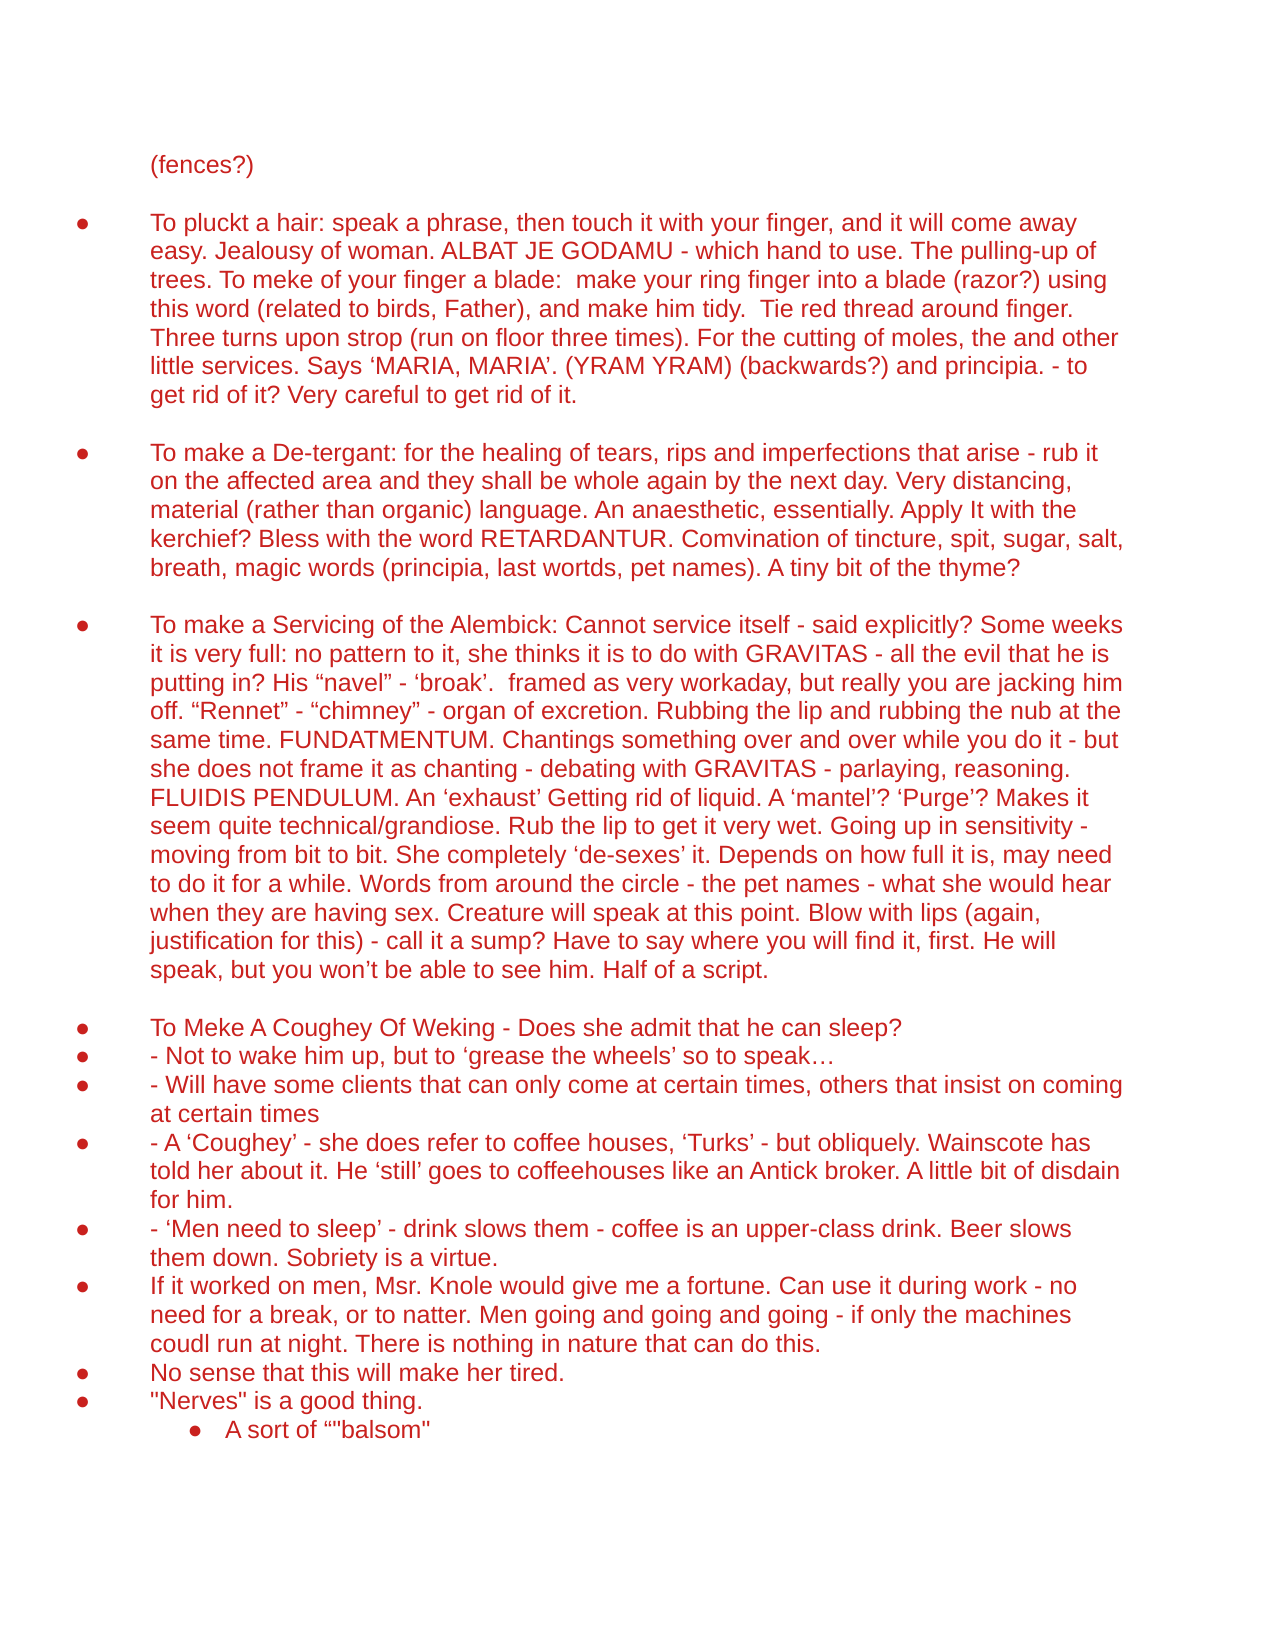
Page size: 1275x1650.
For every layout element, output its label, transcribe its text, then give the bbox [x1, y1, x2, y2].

list A sort of “"balsom" [187, 1415, 1125, 1444]
list (fences?) [75, 150, 1125, 179]
list If it worked on men, Msr. Knole would give me a fortune. Can use it during work - no need for a break, or to natter. Men going and going and going - if only the machines coudl run at night. There is nothing in nature that can do this. [75, 1271, 1125, 1357]
list To make a De-tergant: for the healing of tears, rips and imperfections that arise - rub it on the affected area and they shall be whole again by the next day. Very distancing, material (rather than organic) language. An anaesthetic, essentially. Apply It with the kerchief? Bless with the word RETARDANTUR. Comvination of tincture, spit, sugar, salt, breath, magic words (principia, last wortds, pet names). A tiny bit of the thyme? [75, 437, 1125, 581]
list - A ‘Coughey’ - she does refer to coffee houses, ‘Turks’ - but obliquely. Wainscote has told her about it. He ‘still’ goes to coffeehouses like an Antick broker. A little bit of disdain for him. [75, 1127, 1125, 1214]
list - ‘Men need to sleep’ - drink slows them - coffee is an upper-class drink. Beer slows them down. Sobriety is a virtue. [75, 1214, 1125, 1271]
list No sense that this will make her tired. [75, 1357, 1125, 1386]
list To make a Servicing of the Alembick: Cannot service itself - said explicitly? Some weeks it is very full: no pattern to it, she thinks it is to do with GRAVITAS - all the evil that he is putting in? His “navel” - ‘broak’. framed as very workaday, but really you are jacking him off. “Rennet” - “chimney” - organ of excretion. Rubbing the lip and rubbing the nub at the same time. FUNDATMENTUM. Chantings something over and over while you do it - but she does not frame it as chanting - debating with GRAVITAS - parlaying, reasoning. FLUIDIS PENDULUM. An ‘exhaust’ Getting rid of liquid. A ‘mantel’? ‘Purge’? Makes it seem quite technical/grandiose. Rub the lip to get it very wet. Going up in sensitivity - moving from bit to bit. She completely ‘de-sexes’ it. Depends on how full it is, may need to do it for a while. Words from around the circle - the pet names - what she would hear when they are having sex. Creature will speak at this point. Blow with lips (again, justification for this) - call it a sump? Have to say where you will find it, first. He will speak, but you won’t be able to see him. Half of a script. [75, 610, 1125, 984]
list - Will have some clients that can only come at certain times, others that insist on coming at certain times [75, 1070, 1125, 1127]
list To pluckt a hair: speak a phrase, then touch it with your finger, and it will come away easy. Jealousy of woman. ALBAT JE GODAMU - which hand to use. The pulling-up of trees. To meke of your finger a blade: make your ring finger into a blade (razor?) using this word (related to birds, Father), and make him tidy. Tie red thread around finger. Three turns upon strop (run on floor three times). For the cutting of moles, the and other little services. Says ‘MARIA, MARIA’. (YRAM YRAM) (backwards?) and principia. - to get rid of it? Very careful to get rid of it. [75, 207, 1125, 409]
list - Not to wake him up, but to ‘grease the wheels’ so to speak… [75, 1041, 1125, 1070]
list To Meke A Coughey Of Weking - Does she admit that he can sleep? [75, 1012, 1125, 1041]
list "Nerves" is a good thing. [75, 1386, 1125, 1415]
